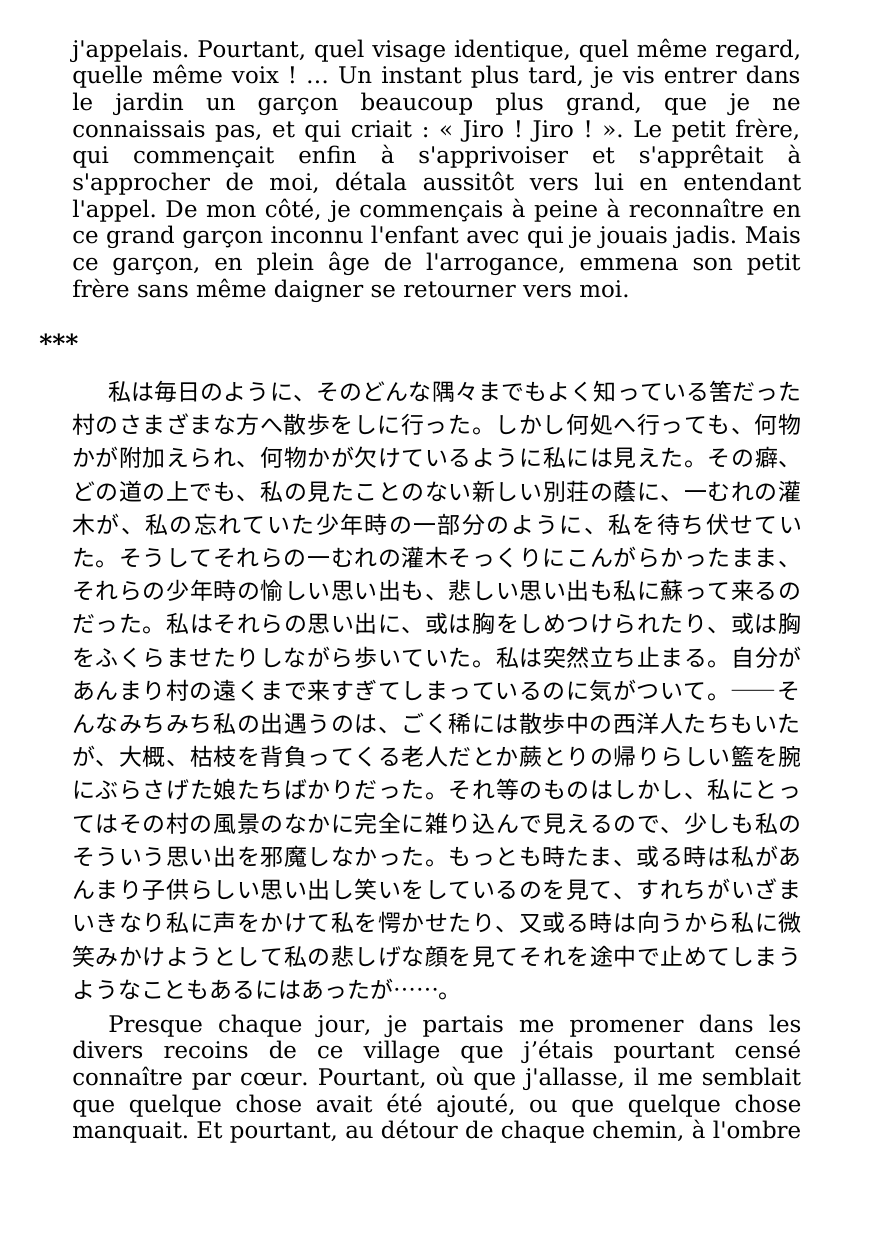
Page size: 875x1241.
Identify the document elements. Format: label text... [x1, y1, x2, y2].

text j'appelais. Pourtant, quel visage identique, quel même regard, quelle même voix ! … Un instant plus tard, je vis entrer dans le jardin un garçon beaucoup plus grand, que je ne connaissais pas, et qui criait : « Jiro ! Jiro ! ». Le petit frère, qui commençait enfin à s'apprivoiser et s'apprêtait à s'approcher de moi, détala aussitôt vers lui en entendant l'appel. De mon côté, je commençais à peine à reconnaître en ce grand garçon inconnu l'enfant avec qui je jouais jadis. Mais ce garçon, en plein âge de l'arrogance, emmena son petit frère sans même daigner se retourner vers moi. [72, 36, 802, 303]
text Presque chaque jour, je partais me promener dans les divers recoins de ce village que j’étais pourtant censé connaître par cœur. Pourtant, où que j'allasse, il me semblait que quelque chose avait été ajouté, ou que quelque chose manquait. Et pourtant, au détour de chaque chemin, à l'ombre [72, 1011, 802, 1144]
subtitle *** [36, 326, 838, 362]
text 私は毎日のように、そのどんな隅々までもよく知っている筈だった村のさまざまな方へ散歩をしに行った。しかし何処へ行っても、何物かが附加えられ、何物かが欠けているように私には見えた。その癖、どの道の上でも、私の見たことのない新しい別荘の蔭に、一むれの灌木が、私の忘れていた少年時の一部分のように、私を待ち伏せていた。そうしてそれらの一むれの灌木そっくりにこんがらかったまま、それらの少年時の愉しい思い出も、悲しい思い出も私に蘇って来るのだった。私はそれらの思い出に、或は胸をしめつけられたり、或は胸をふくらませたりしながら歩いていた。私は突然立ち止まる。自分があんまり村の遠くまで来すぎてしまっているのに気がついて。――そんなみちみち私の出遇うのは、ごく稀には散歩中の西洋人たちもいたが、大概、枯枝を背負ってくる老人だとか蕨とりの帰りらしい籃を腕にぶらさげた娘たちばかりだった。それ等のものはしかし、私にとってはその村の風景のなかに完全に雑り込んで見えるので、少しも私のそういう思い出を邪魔しなかった。もっとも時たま、或る時は私があんまり子供らしい思い出し笑いをしているのを見て、すれちがいざまいきなり私に声をかけて私を愕かせたり、又或る時は向うから私に微笑みかけようとして私の悲しげな顔を見てそれを途中で止めてしまうようなこともあるにはあったが……。 [72, 374, 802, 1005]
